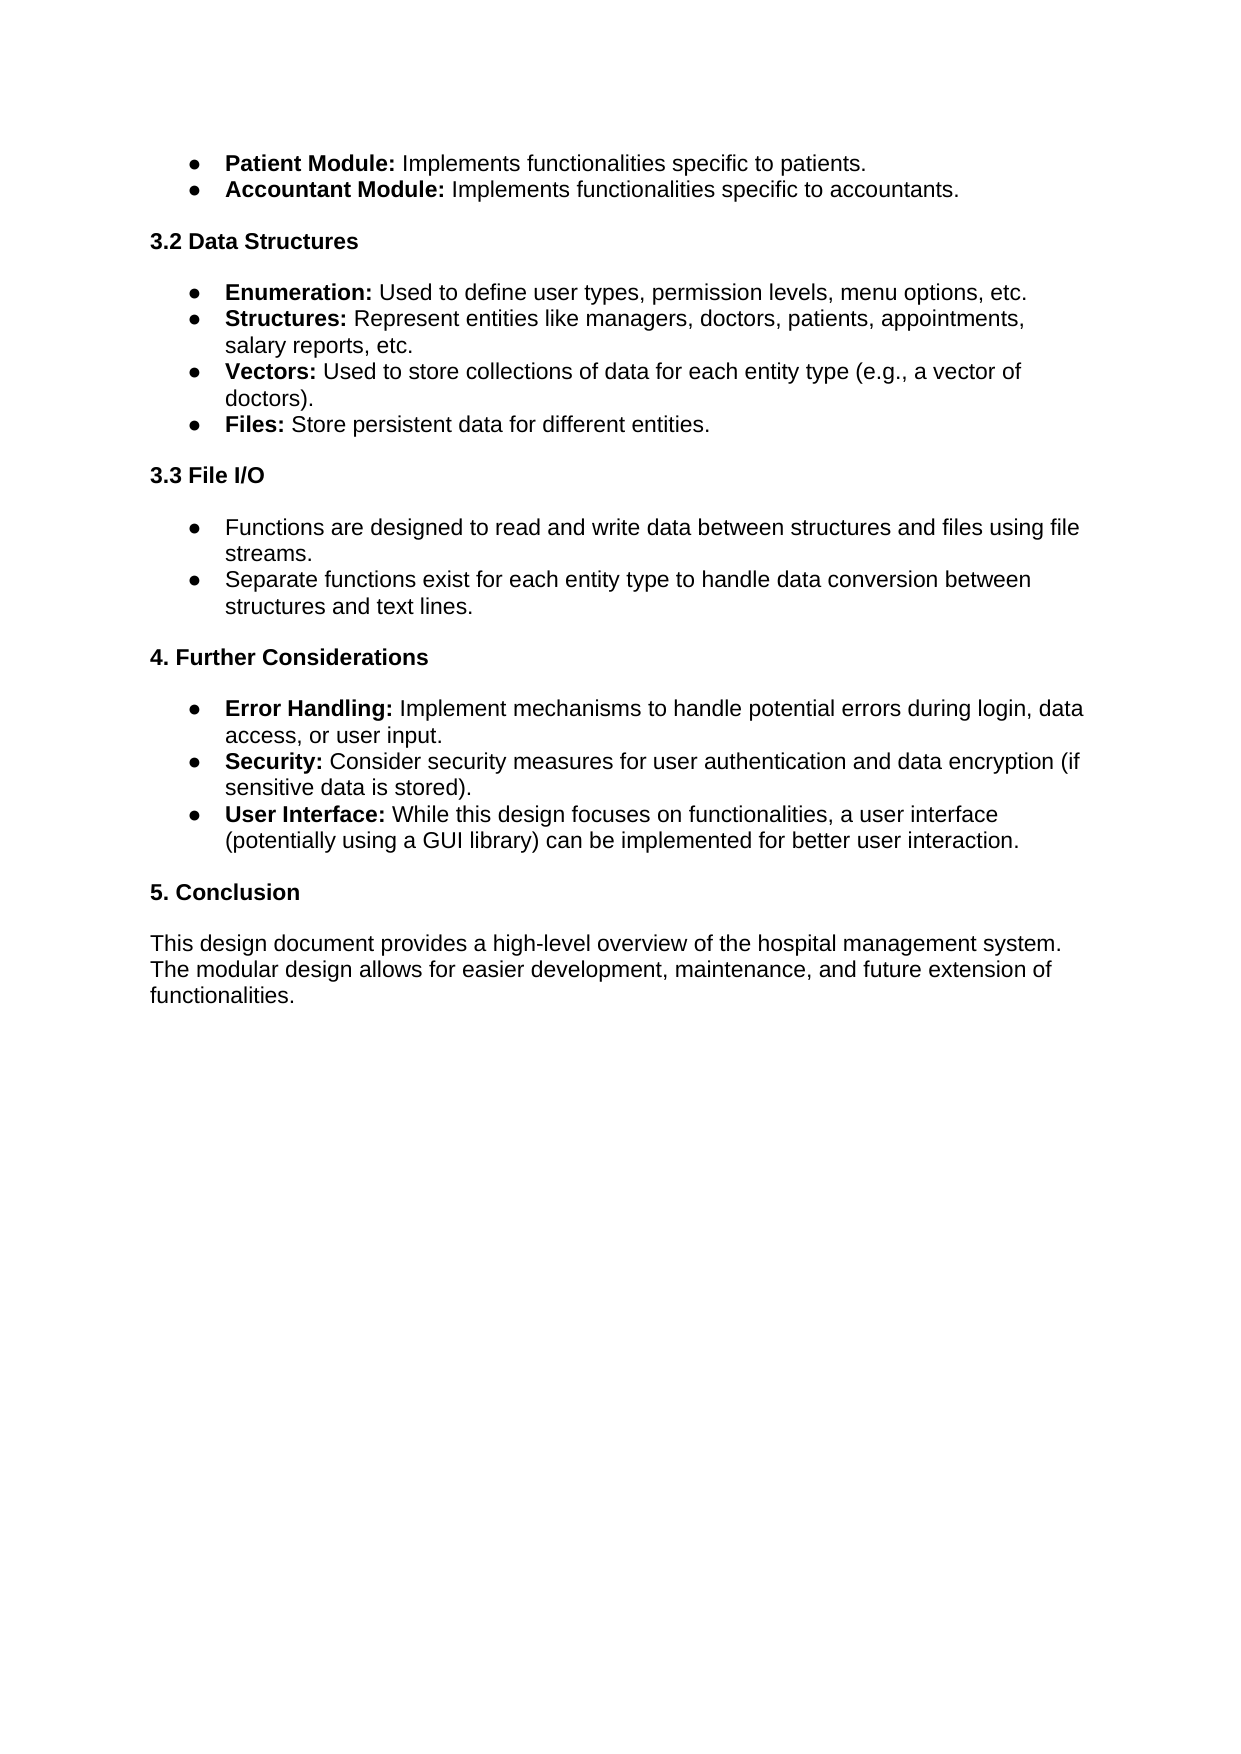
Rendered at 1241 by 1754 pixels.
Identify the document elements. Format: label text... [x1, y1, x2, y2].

text 4. Further Considerations [150, 644, 1090, 670]
list Vectors: Used to store collections of data for each entity type (e.g., a vector of doctors). [187, 358, 1090, 411]
text 3.3 File I/O [150, 462, 1090, 488]
list Error Handling: Implement mechanisms to handle potential errors during login, data access, or user input. [187, 695, 1090, 748]
list Patient Module: Implements functionalities specific to patients. [187, 150, 1090, 176]
list Structures: Represent entities like managers, doctors, patients, appointments, salary reports, etc. [187, 305, 1090, 358]
list Accountant Module: Implements functionalities specific to accountants. [187, 176, 1090, 203]
text This design document provides a high-level overview of the hospital management system. The modular design allows for easier development, maintenance, and future extension of functionalities. [150, 930, 1090, 1009]
list Functions are designed to read and write data between structures and files using file streams. [187, 513, 1090, 566]
list User Interface: While this design focuses on functionalities, a user interface (potentially using a GUI library) can be implemented for better user interaction. [187, 801, 1090, 853]
list Security: Consider security measures for user authentication and data encryption (if sensitive data is stored). [187, 748, 1090, 801]
list Files: Store persistent data for different entities. [187, 411, 1090, 437]
list Enumeration: Used to define user types, permission levels, menu options, etc. [187, 279, 1090, 305]
text 5. Conclusion [150, 878, 1090, 905]
list Separate functions exist for each entity type to handle data conversion between structures and text lines. [187, 566, 1090, 619]
text 3.2 Data Structures [150, 228, 1090, 254]
